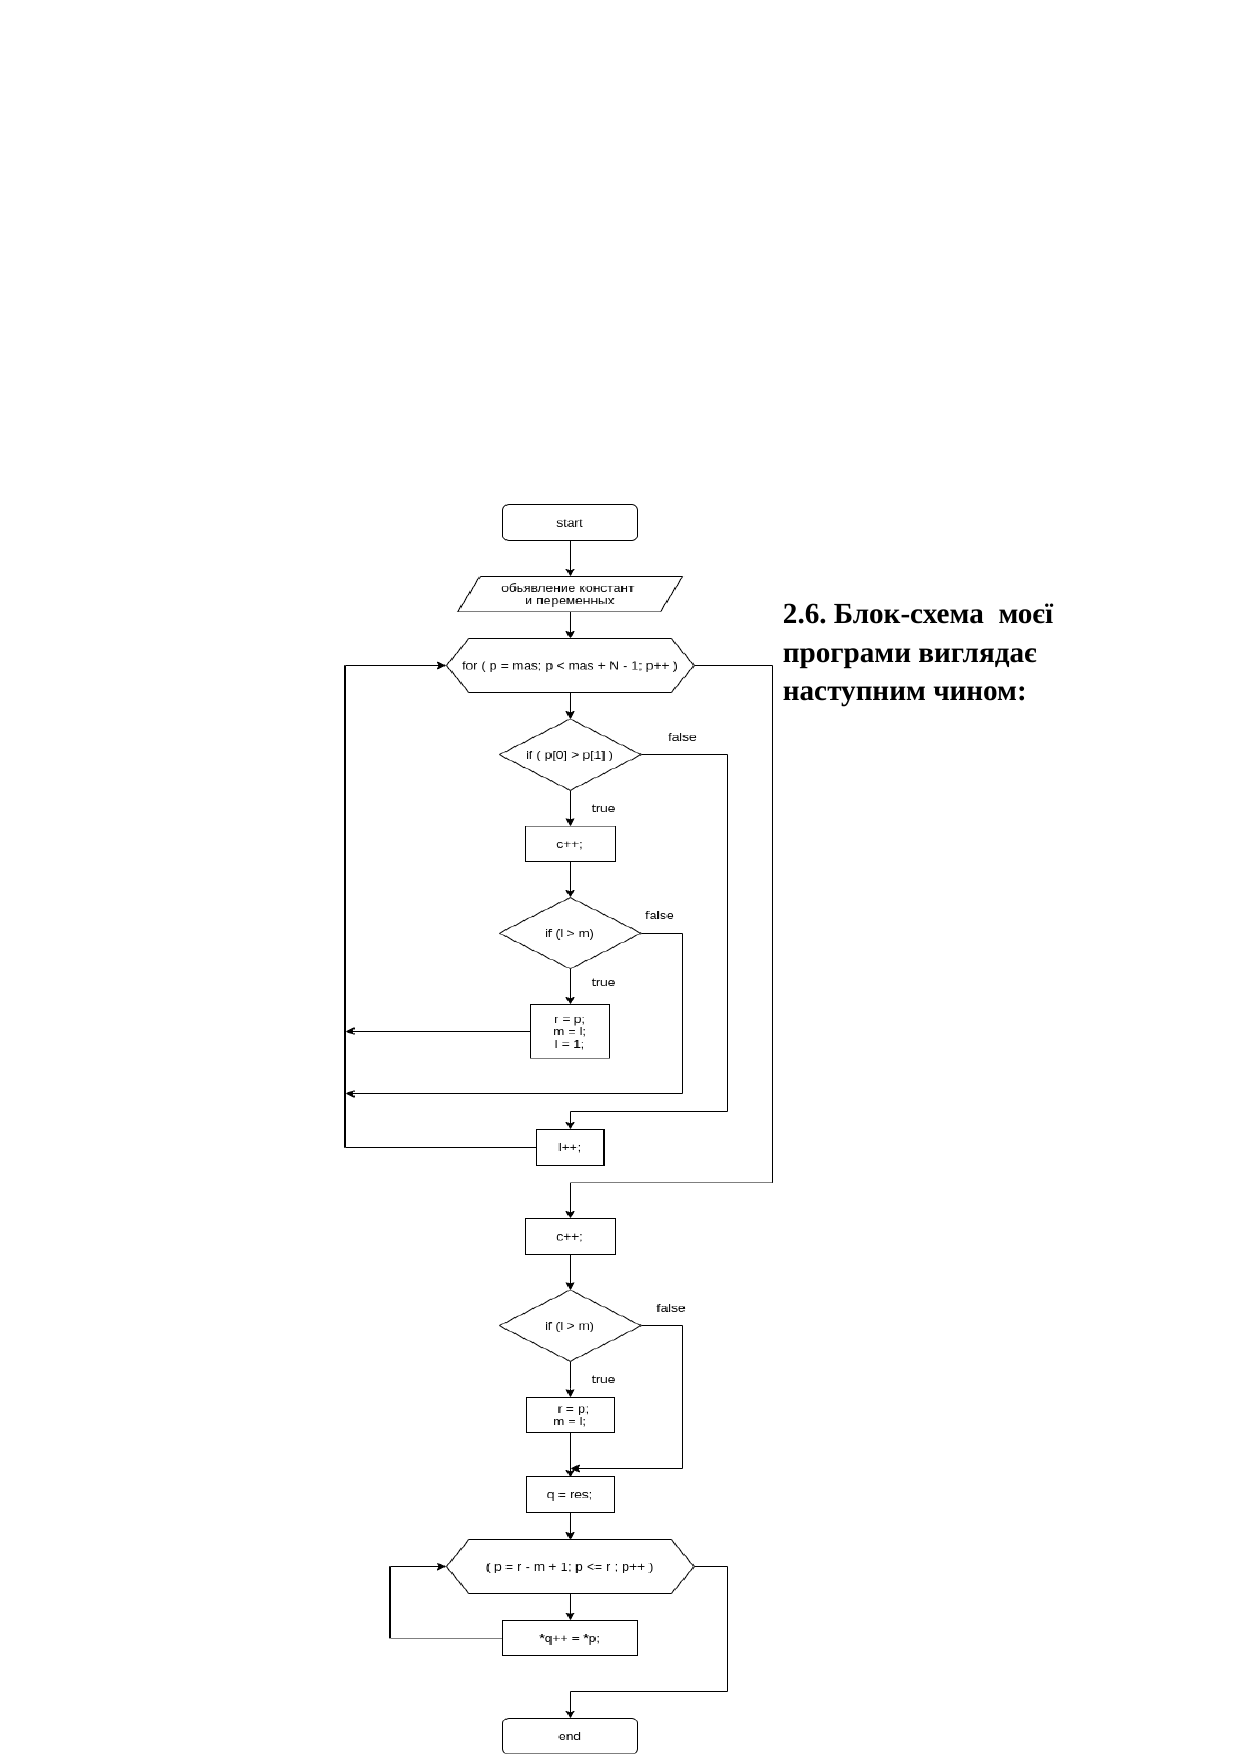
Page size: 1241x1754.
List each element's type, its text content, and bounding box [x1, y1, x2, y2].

text 2.6. Блок-схема моєї програми виглядає наступним чином: [783, 596, 1122, 707]
text [118, 596, 337, 707]
picture [337, 504, 783, 1754]
